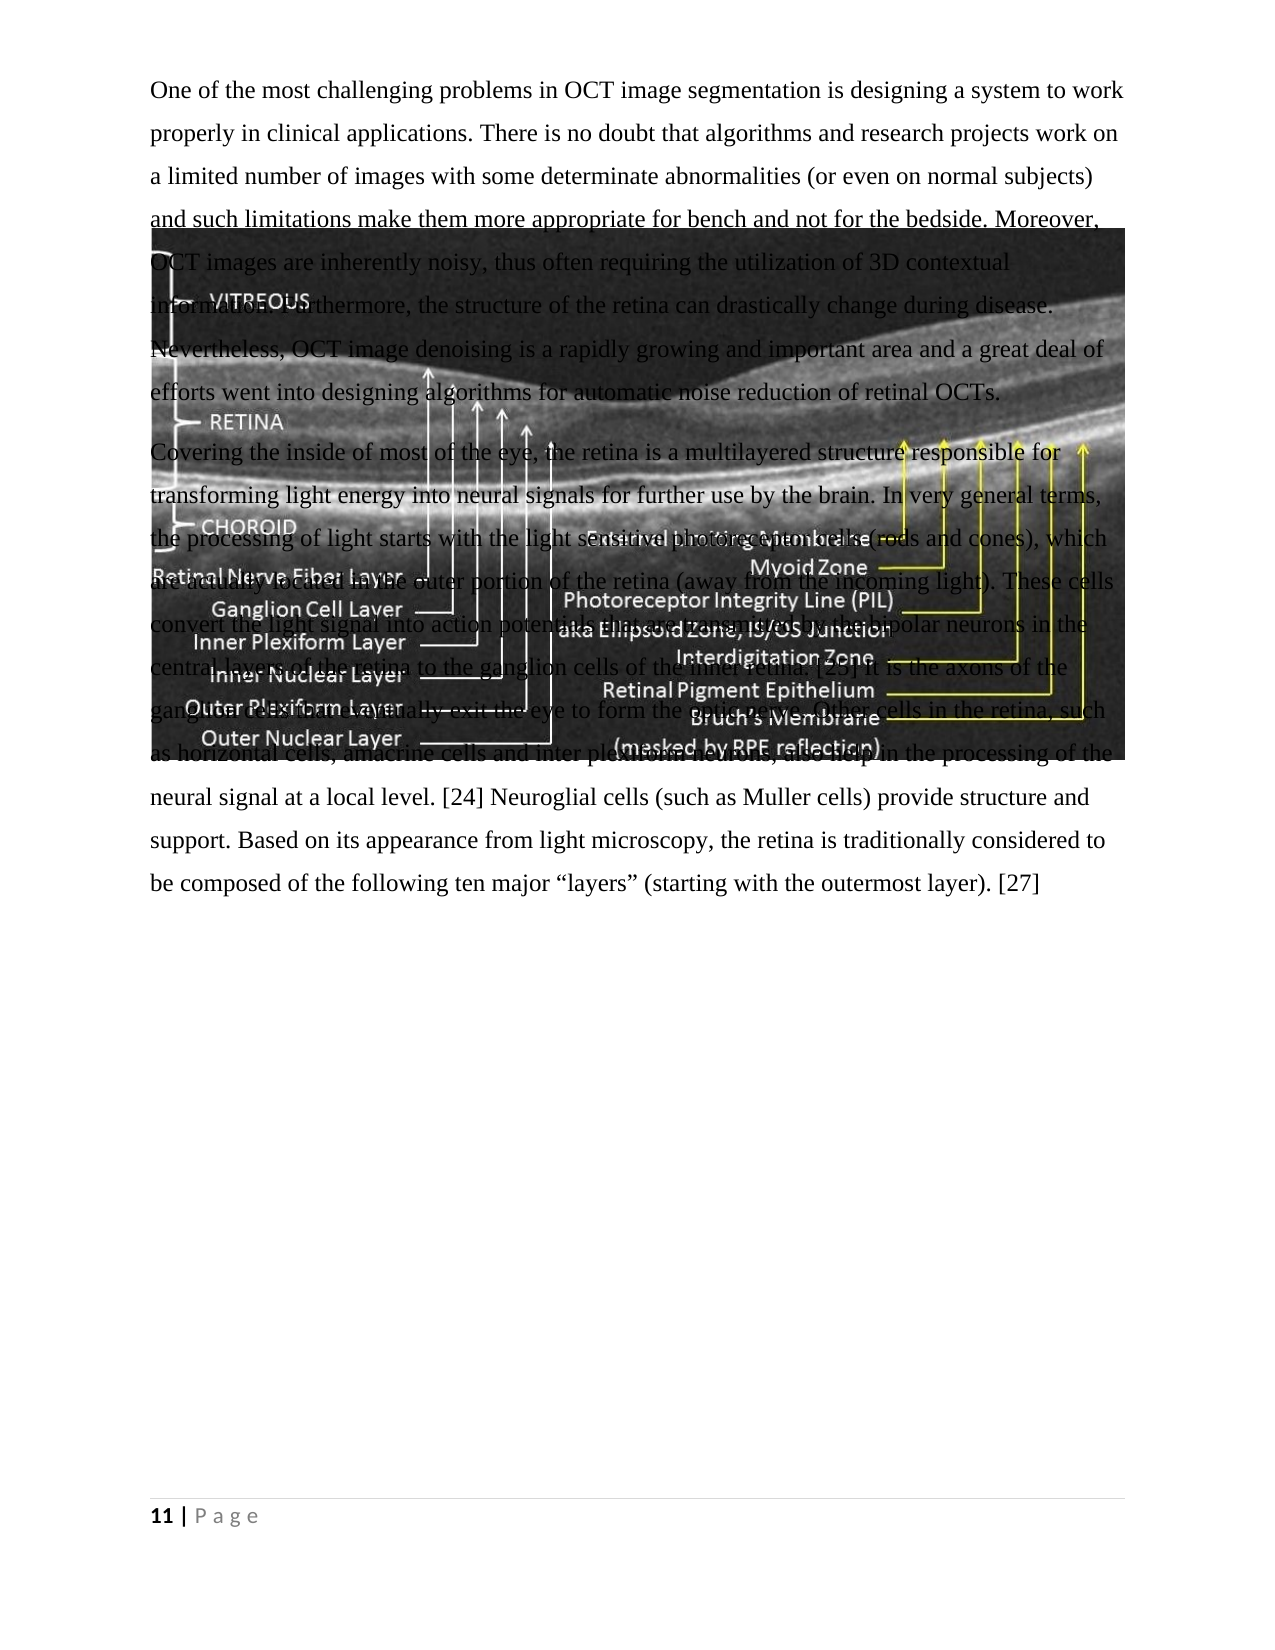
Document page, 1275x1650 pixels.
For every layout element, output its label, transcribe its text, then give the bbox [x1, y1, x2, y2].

text Covering the inside of most of the eye, the retina is a multilayered structure responsible for transforming light energy into neural signals for further use by the brain. In very general terms, the processing of light starts with the light sensitive photoreceptor cells (rods and cones), which are actually located in the outer portion of the retina (away from the incoming light). These cells convert the light signal into action potentials that are transmitted by the bipolar neurons in the central layers of the retina to the ganglion cells of the inner retina. [25] It is the axons of the ganglion cells that eventually exit the eye to form the optic nerve. Other cells in the retina, such as horizontal cells, amacrine cells and inter plexiform neurons, also help in the processing of the neural signal at a local level. [24] Neuroglial cells (such as Muller cells) provide structure and support. Based on its appearance from light microscopy, the retina is traditionally considered to be composed of the following ten major “layers” (starting with the outermost layer). [27] [150, 536, 1125, 897]
text One of the most challenging problems in OCT image segmentation is designing a system to work properly in clinical applications. There is no doubt that algorithms and research projects work on a limited number of images with some determinate abnormalities (or even on normal subjects) and such limitations make them more appropriate for bench and not for the bedside. Moreover, OCT images are inherently noisy, thus often requiring the utilization of 3D contextual information. Furthermore, the structure of the retina can drastically change during disease. Nevertheless, OCT image denoising is a rapidly growing and important area and a great deal of efforts went into designing algorithms for automatic noise reduction of retinal OCTs. [150, 75, 1125, 406]
